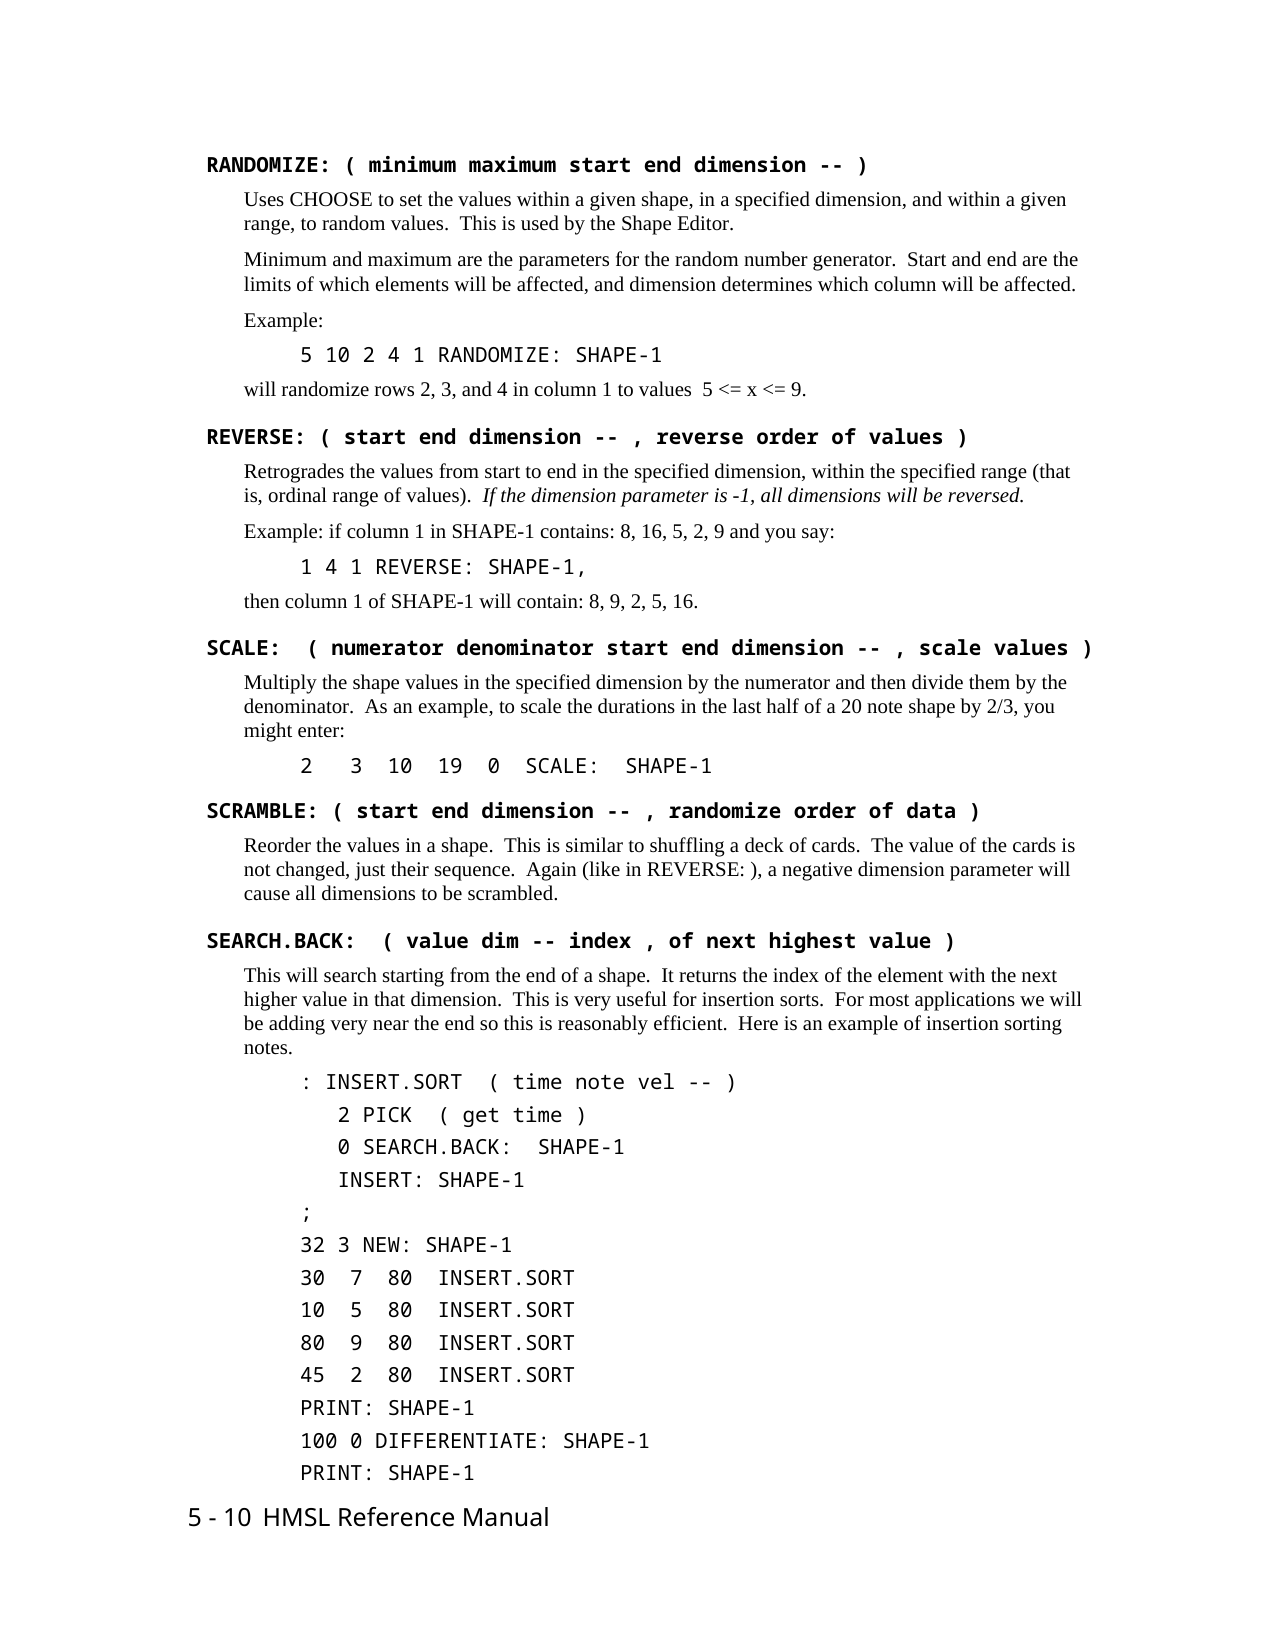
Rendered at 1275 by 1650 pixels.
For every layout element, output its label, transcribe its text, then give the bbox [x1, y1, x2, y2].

text then column 1 of SHAPE-1 will contain: 8, 9, 2, 5, 16. [244, 589, 1087, 613]
text PRINT: SHAPE-1 [300, 1458, 1087, 1487]
text SCALE: ( numerator denominator start end dimension -- , scale values ) [206, 633, 1162, 662]
text 100 0 DIFFERENTIATE: SHAPE-1 [300, 1426, 1087, 1454]
text Reorder the values in a shape. This is similar to shuffling a deck of cards. The value of the cards is not changed, just their sequence. Again (like in REVERSE: ), a negative dimension parameter will cause all dimensions to be scrambled. [244, 833, 1087, 905]
text Example: [244, 308, 1087, 332]
text ; [300, 1197, 1087, 1226]
text SCRAMBLE: ( start end dimension -- , randomize order of data ) [206, 796, 1162, 824]
text PRINT: SHAPE-1 [300, 1393, 1087, 1422]
text INSERT: SHAPE-1 [300, 1165, 1087, 1193]
text This will search starting from the end of a shape. It returns the index of the element with the next higher value in that dimension. This is very useful for insertion sorts. For most applications we will be adding very near the end so this is reasonably efficient. Here is an example of insertion sorting notes. [244, 962, 1087, 1059]
text 10 5 80 INSERT.SORT [300, 1295, 1087, 1324]
text SEARCH.BACK: ( value dim -- index , of next highest value ) [206, 926, 1162, 954]
text RANDOMIZE: ( minimum maximum start end dimension -- ) [206, 150, 1162, 178]
text 2 PICK ( get time ) [300, 1100, 1087, 1128]
text 0 SEARCH.BACK: SHAPE-1 [300, 1132, 1087, 1161]
text 80 9 80 INSERT.SORT [300, 1328, 1087, 1356]
text Example: if column 1 in SHAPE-1 contains: 8, 16, 5, 2, 9 and you say: [244, 519, 1087, 543]
text 45 2 80 INSERT.SORT [300, 1361, 1087, 1389]
text will randomize rows 2, 3, and 4 in column 1 to values 5 <= x <= 9. [244, 377, 1087, 401]
text 32 3 NEW: SHAPE-1 [300, 1230, 1087, 1258]
text Uses CHOOSE to set the values within a given shape, in a specified dimension, and within a given range, to random values. This is used by the Shape Editor. [244, 187, 1087, 235]
text : INSERT.SORT ( time note vel -- ) [300, 1067, 1087, 1096]
text 1 4 1 REVERSE: SHAPE-1, [300, 552, 1087, 580]
text 5 10 2 4 1 RANDOMIZE: SHAPE-1 [300, 340, 1087, 369]
text Retrogrades the values from start to end in the specified dimension, within the specified range (that is, ordinal range of values). If the dimension parameter is -1, all dimensions will be reversed. [244, 459, 1087, 507]
text 2 3 10 19 0 SCALE: SHAPE-1 [300, 751, 1087, 779]
text 30 7 80 INSERT.SORT [300, 1263, 1087, 1291]
text REVERSE: ( start end dimension -- , reverse order of values ) [206, 422, 1162, 451]
text Multiply the shape values in the specified dimension by the numerator and then divide them by the denominator. As an example, to scale the durations in the last half of a 20 note shape by 2/3, you might enter: [244, 670, 1087, 742]
text Minimum and maximum are the parameters for the random number generator. Start and end are the limits of which elements will be affected, and dimension determines which column will be affected. [244, 247, 1087, 296]
